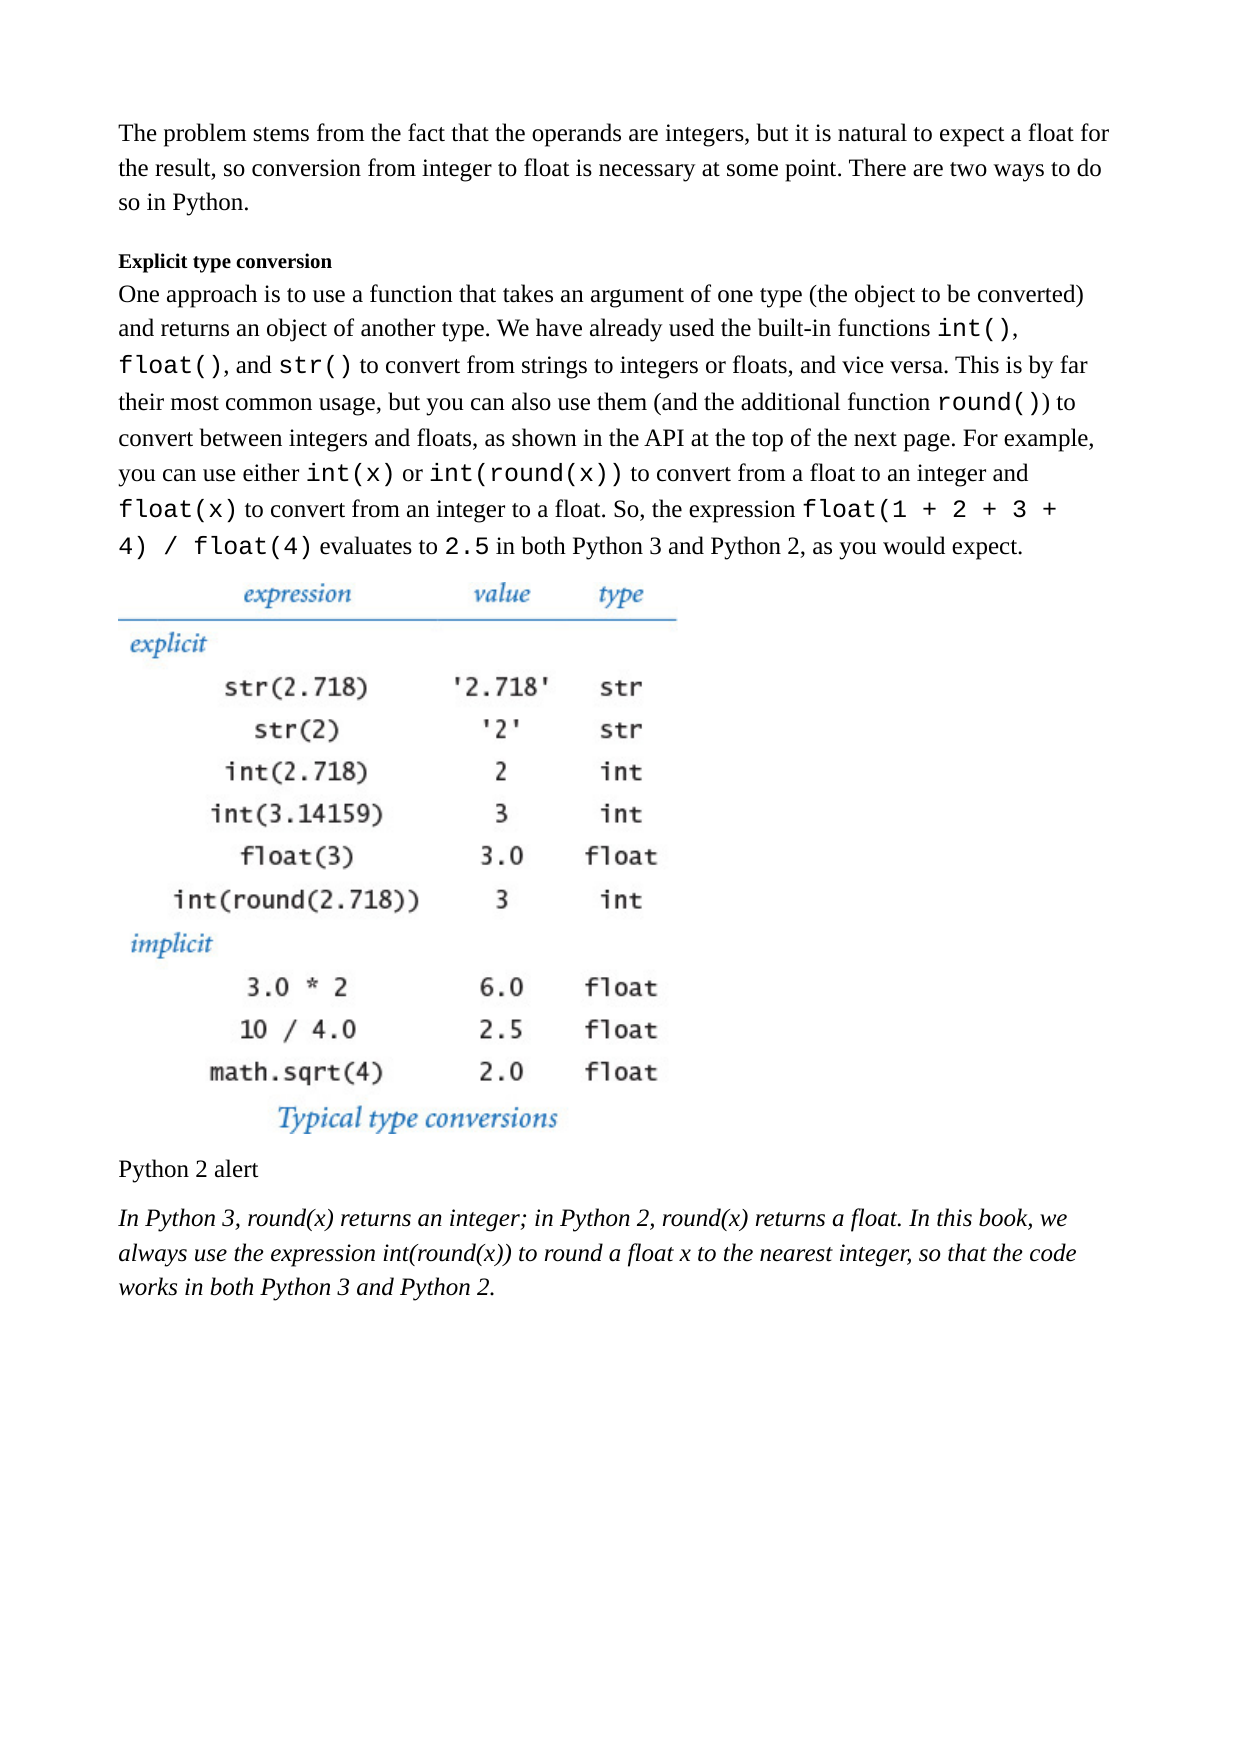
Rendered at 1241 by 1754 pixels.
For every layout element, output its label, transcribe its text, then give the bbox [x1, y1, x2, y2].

text Python 2 alert [118, 1154, 1122, 1183]
text The problem stems from the fact that the operands are integers, but it is natural to expect a float for the result, so conversion from integer to float is necessary at some point. There are two ways to do so in Python. [118, 118, 1122, 216]
picture [118, 582, 678, 1134]
text In Python 3, round(x) returns an integer; in Python 2, round(x) returns a float. In this book, we always use the expression int(round(x)) to round a float x to the nearest integer, so that the code works in both Python 3 and Python 2. [118, 1203, 1122, 1301]
subtitle Explicit type conversion [118, 249, 1122, 273]
text One approach is to use a function that takes an argument of one type (the object to be converted) and returns an object of another type. We have already used the built-in functions int(), float(), and str() to convert from strings to integers or floats, and vice versa. This is by far their most common usage, but you can also use them (and the additional function round()) to convert between integers and floats, as shown in the API at the top of the next page. For example, you can use either int(x) or int(round(x)) to convert from a float to an integer and float(x) to convert from an integer to a float. So, the expression float(1 + 2 + 3 + 4) / float(4) evaluates to 2.5 in both Python 3 and Python 2, as you would expect. [118, 279, 1122, 562]
